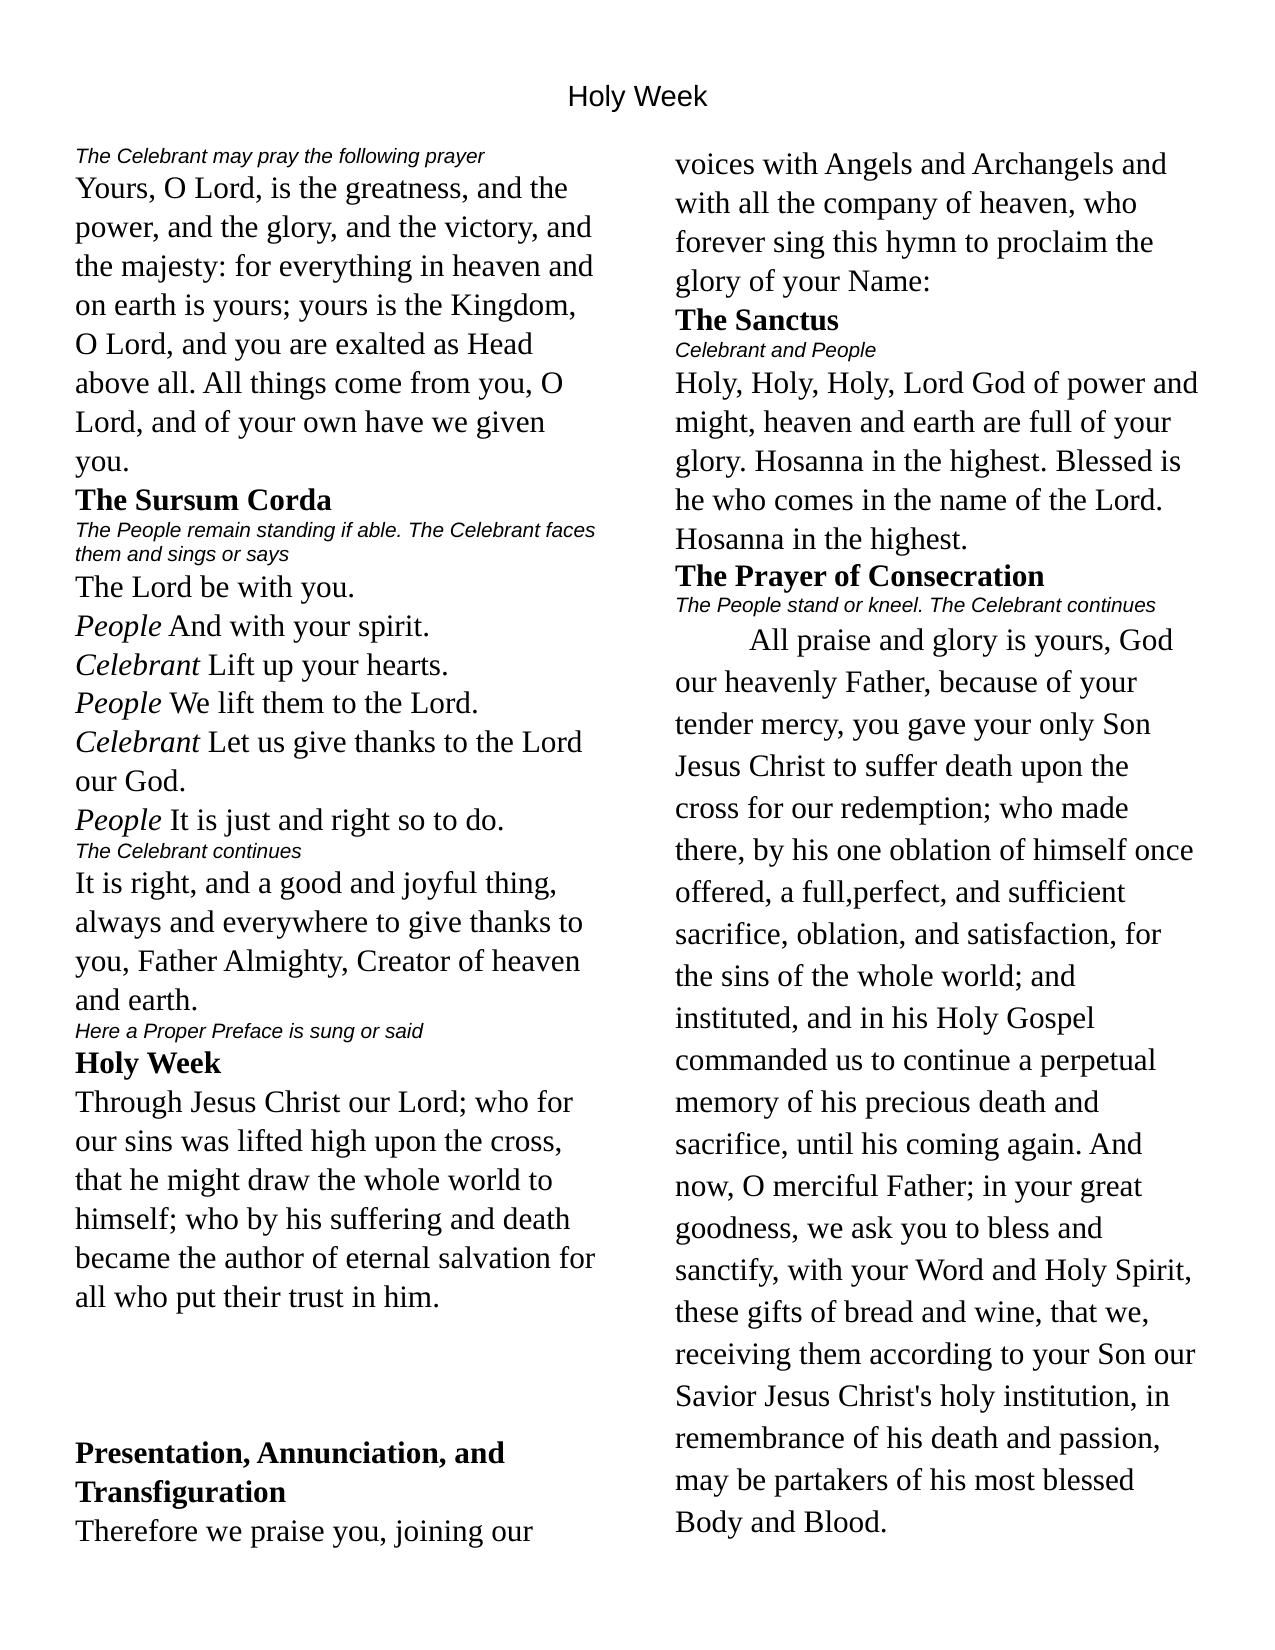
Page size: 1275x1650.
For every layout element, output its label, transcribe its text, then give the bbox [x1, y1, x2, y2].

text People And with your spirit. [75, 605, 600, 644]
text The People remain standing if able. The Celebrant faces them and sings or says [75, 518, 600, 566]
text People We lift them to the Lord. [75, 683, 600, 722]
text Holy, Holy, Holy, Lord God of power and might, heaven and earth are full of your glory. Hosanna in the highest. Blessed is he who comes in the name of the Lord. Hosanna in the highest. [675, 362, 1200, 557]
text voices with Angels and Archangels and with all the company of heaven, who forever sing this hymn to proclaim the glory of your Name: [675, 143, 1200, 299]
text Here a Proper Preface is sung or said [75, 1018, 600, 1042]
text Celebrant Lift up your hearts. [75, 644, 600, 683]
text Celebrant and People [675, 338, 1200, 362]
text Celebrant Let us give thanks to the Lord our God. [75, 722, 600, 800]
text The Celebrant continues [75, 839, 600, 863]
text People It is just and right so to do. [75, 800, 600, 839]
text Therefore we praise you, joining our [75, 1510, 600, 1549]
text The People stand or kneel. The Celebrant continues [675, 593, 1200, 617]
text Presentation, Annunciation, and Transfiguration [75, 1432, 600, 1510]
text The Sanctus [675, 299, 1200, 338]
text Holy Week [75, 1042, 600, 1081]
text Yours, O Lord, is the greatness, and the power, and the glory, and the victory, and the majesty: for everything in heaven and on earth is yours; yours is the Kingdom, O Lord, and you are exalted as Head above all. All things come from you, O Lord, and of your own have we given you. [75, 167, 600, 479]
text The Sursum Corda [75, 479, 600, 518]
text All praise and glory is yours, God our heavenly Father, because of your tender mercy, you gave your only Son Jesus Christ to suffer death upon the cross for our redemption; who made there, by his one oblation of himself once offered, a full,perfect, and sufficient sacrifice, oblation, and satisfaction, for the sins of the whole world; and instituted, and in his Holy Gospel commanded us to continue a perpetual memory of his precious death and sacrifice, until his coming again. And now, O merciful Father; in your great goodness, we ask you to bless and sanctify, with your Word and Holy Spirit, these gifts of bread and wine, that we, receiving them according to your Son our Savior Jesus Christ's holy institution, in remembrance of his death and passion, may be partakers of his most blessed Body and Blood. [675, 617, 1200, 1540]
text The Prayer of Consecration [675, 557, 1200, 593]
text It is right, and a good and joyful thing, always and everywhere to give thanks to you, Father Almighty, Creator of heaven and earth. [75, 863, 600, 1018]
text The Lord be with you. [75, 566, 600, 605]
text Through Jesus Christ our Lord; who for our sins was lifted high upon the cross, that he might draw the whole world to himself; who by his suffering and death became the author of eternal salvation for all who put their trust in him. [75, 1081, 600, 1315]
text The Celebrant may pray the following prayer [75, 143, 600, 167]
